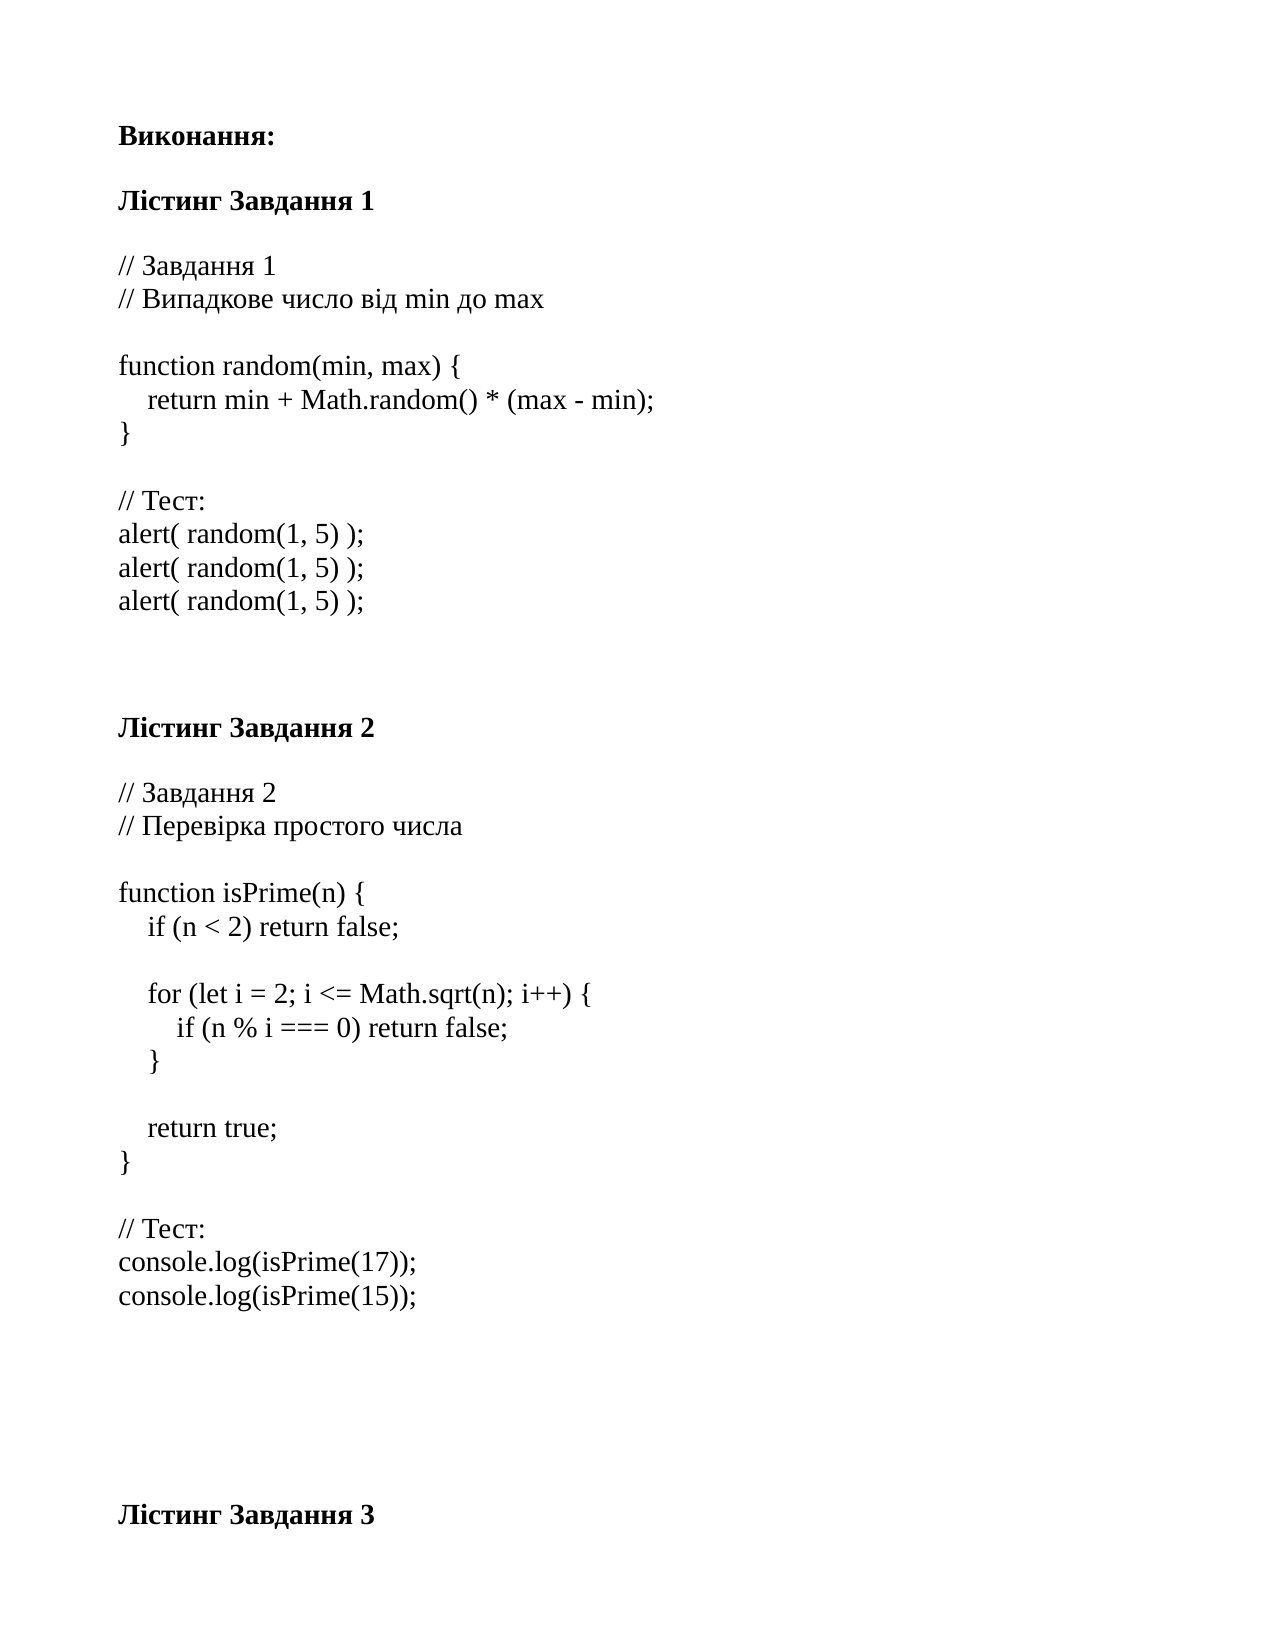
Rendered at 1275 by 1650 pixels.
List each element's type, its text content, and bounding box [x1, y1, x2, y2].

text Лістинг Завдання 2 [118, 710, 1157, 744]
text Лістинг Завдання 3 [118, 1497, 1157, 1531]
text Лістинг Завдання 1 [118, 183, 1157, 217]
text // Завдання 2 // Перевірка простого числа function isPrime(n) { if (n < 2) return false; for (let i = 2; i <= Math.sqrt(n); i++) { if (n % i === 0) return false; } return true; } // Тест: console.log(isPrime(17)); console.log(isPrime(15)); [118, 775, 1157, 1312]
text Виконання: [118, 118, 1157, 152]
text // Завдання 1 // Випадкове число від min до max function random(min, max) { return min + Math.random() * (max - min); } // Тест: alert( random(1, 5) ); alert( random(1, 5) ); alert( random(1, 5) ); [118, 248, 1157, 617]
